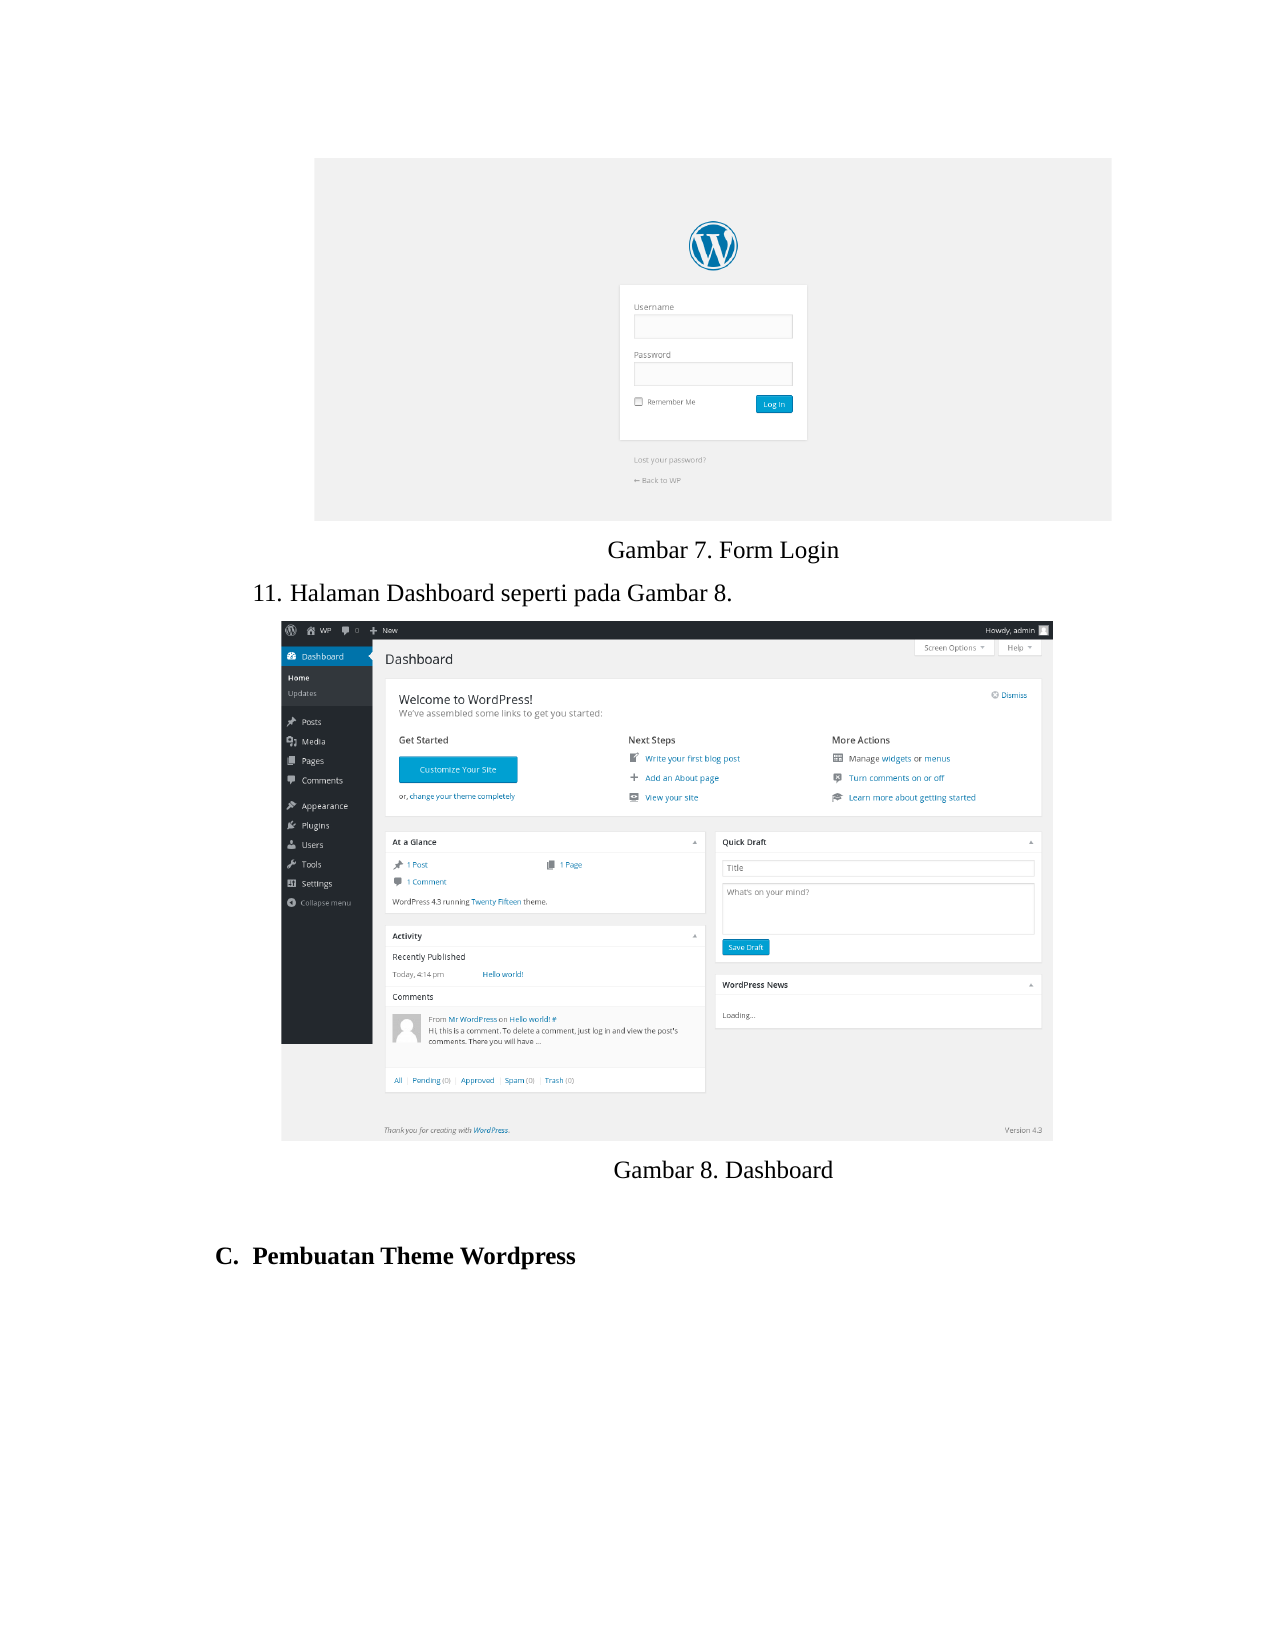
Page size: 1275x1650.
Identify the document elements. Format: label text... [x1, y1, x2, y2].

picture [314, 158, 1112, 521]
picture [281, 621, 1053, 1141]
list Gambar 8. Dashboard [252, 621, 1157, 1184]
picture [288, 653, 295, 659]
list Gambar 7. Form Login [252, 177, 1157, 564]
list Pembuatan Theme Wordpress [215, 1241, 1157, 1270]
list Halaman Dashboard seperti pada Gambar 8. [252, 578, 1157, 607]
